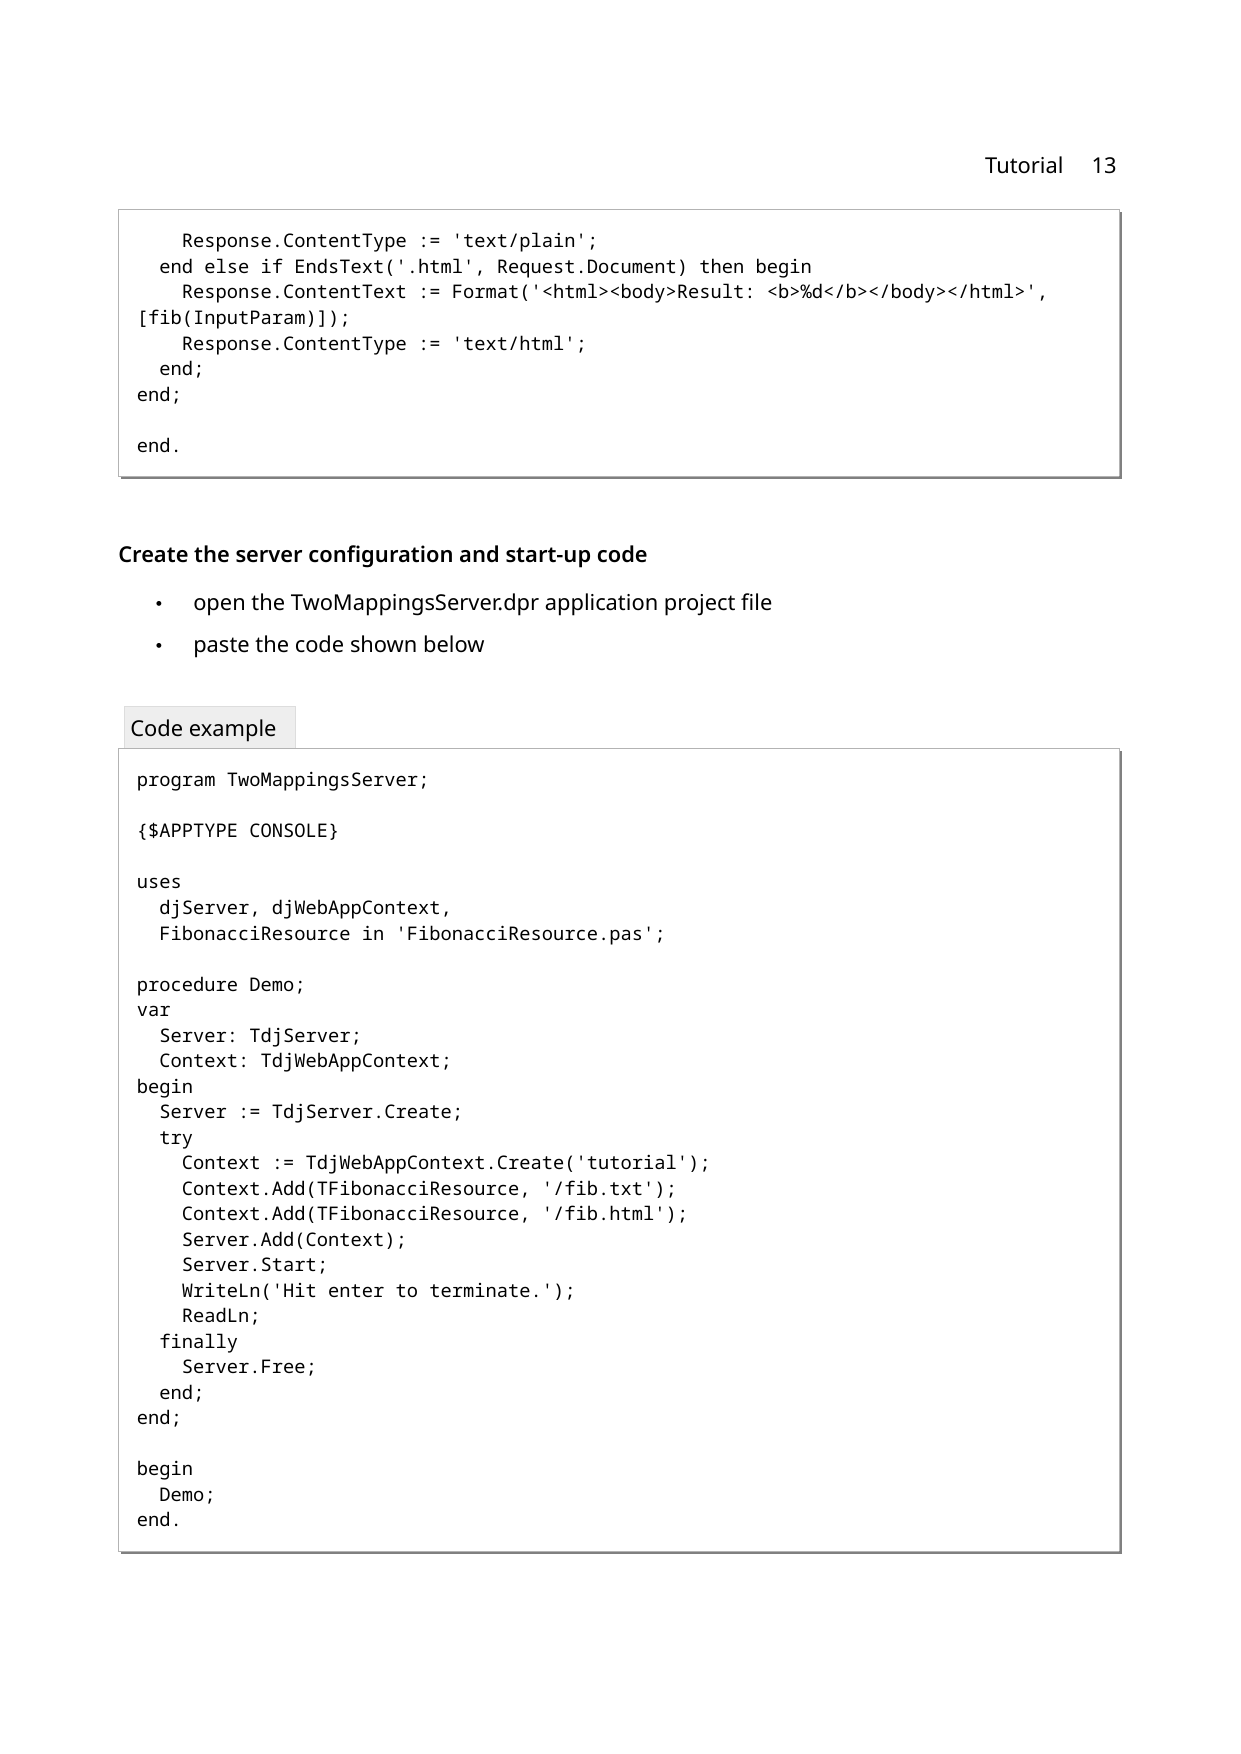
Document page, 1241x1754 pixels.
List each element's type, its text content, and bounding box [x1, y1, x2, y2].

text program TwoMappingsServer; [119, 749, 1119, 792]
text djServer, djWebAppContext, [119, 876, 1119, 901]
text finally [119, 1310, 1119, 1335]
list open the TwoMappingsServer.dpr application project file [156, 587, 1122, 617]
text Server: TdjServer; [119, 1003, 1119, 1029]
text procedure Demo; [119, 952, 1119, 978]
text end. [119, 413, 1119, 476]
text begin [119, 1054, 1119, 1080]
text Context: TdjWebAppContext; [119, 1029, 1119, 1054]
text var [252, 979, 258, 990]
text Server := TdjServer.Create; [119, 1080, 1119, 1106]
text Context := TdjWebAppContext.Create('tutorial'); [119, 1131, 1119, 1157]
text Demo; [119, 1463, 1119, 1488]
text WriteLn('Hit enter to terminate.'); [119, 1259, 1119, 1284]
text end; [119, 337, 1119, 362]
subtitle Create the server configuration and start-up code [118, 539, 1122, 569]
text Response.ContentText := Format('<html><body>Result: <b>%d</b></body></html>', [fib(InputParam)]); [119, 260, 1119, 311]
text Context.Add(TFibonacciResource, '/fib.txt'); [119, 1157, 1119, 1182]
text FibonacciResource in 'FibonacciResource.pas'; [119, 901, 1119, 945]
text var [119, 978, 1119, 1003]
text {$APPTYPE CONSOLE} [119, 799, 1119, 843]
text ReadLn; [119, 1284, 1119, 1310]
text end; [119, 1361, 1119, 1386]
text end else if EndsText('.html', Request.Document) then begin [119, 235, 1119, 260]
text Server.Add(Context); [119, 1208, 1119, 1233]
text Response.ContentType := 'text/html'; [119, 311, 1119, 337]
text Server.Free; [119, 1335, 1119, 1361]
text end; [119, 362, 1119, 406]
text Response.ContentType := 'text/plain'; [119, 210, 1119, 235]
text Code example [125, 707, 295, 748]
text try [119, 1106, 1119, 1131]
text begin [119, 1437, 1119, 1463]
text end; [119, 1386, 1119, 1430]
text Server.Start; [119, 1233, 1119, 1259]
text end. [119, 1488, 1119, 1551]
text Context.Add(TFibonacciResource, '/fib.html'); [119, 1182, 1119, 1208]
list paste the code shown below [156, 629, 1122, 659]
text uses [119, 850, 1119, 876]
